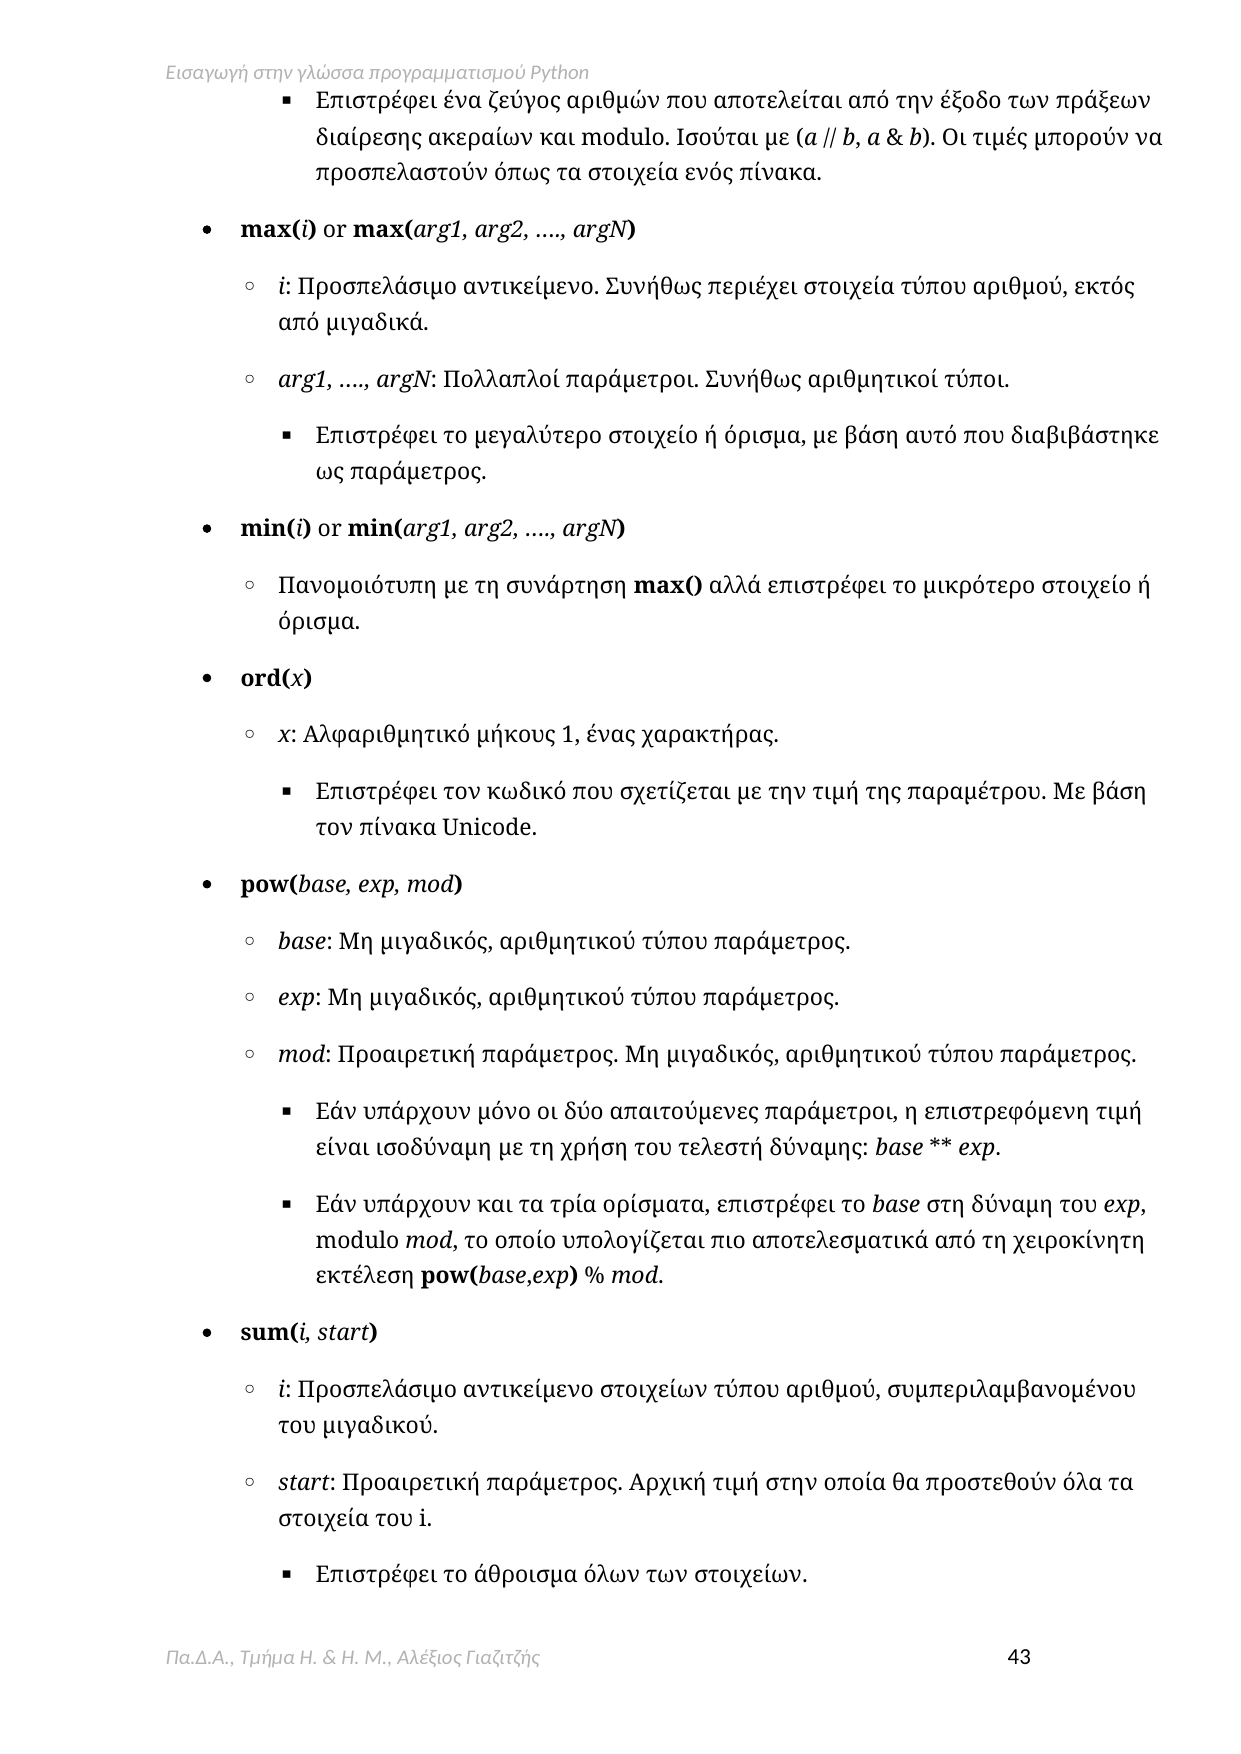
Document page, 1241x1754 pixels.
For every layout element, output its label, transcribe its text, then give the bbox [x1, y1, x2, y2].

list Εάν υπάρχουν μόνο οι δύο απαιτούμενες παράμετροι, η επιστρεφόμενη τιμή είναι ισοδύναμη με τη χρήση του τελεστή δύναμης: base ** exp. [278, 1095, 1169, 1162]
list Εάν υπάρχουν και τα τρία ορίσματα, επιστρέφει το base στη δύναμη του exp, modulo mod, το οποίο υπολογίζεται πιο αποτελεσματικά από τη χειροκίνητη εκτέλεση pow(base,exp) % mod. [278, 1188, 1169, 1291]
list max(i) or max(arg1, arg2, …., argN) [203, 213, 1169, 244]
list Επιστρέφει τον κωδικό που σχετίζεται με την τιμή της παραμέτρου. Με βάση τον πίνακα Unicode. [278, 775, 1169, 842]
list i: Προσπελάσιμο αντικείμενο. Συνήθως περιέχει στοιχεία τύπου αριθμού, εκτός από μιγαδικά. [240, 270, 1169, 337]
list i: Προσπελάσιμο αντικείμενο στοιχείων τύπου αριθμού, συμπεριλαμβανομένου του μιγαδικού. [240, 1373, 1169, 1440]
list Πανομοιότυπη με τη συνάρτηση max() αλλά επιστρέφει το μικρότερο στοιχείο ή όρισμα. [240, 569, 1169, 636]
list base: Μη μιγαδικός, αριθμητικού τύπου παράμετρος. [240, 924, 1169, 956]
list mod: Προαιρετική παράμετρος. Μη μιγαδικός, αριθμητικού τύπου παράμετρος. [240, 1038, 1169, 1069]
list pow(base, exp, mod) [203, 868, 1169, 899]
list Επιστρέφει το άθροισμα όλων των στοιχείων. [278, 1558, 1169, 1590]
list arg1, …., argN: Πολλαπλοί παράμετροι. Συνήθως αριθμητικοί τύποι. [240, 363, 1169, 394]
list start: Προαιρετική παράμετρος. Αρχική τιμή στην οποία θα προστεθούν όλα τα στοιχεία του i. [240, 1466, 1169, 1533]
list ord(x) [203, 662, 1169, 693]
list Επιστρέφει ένα ζεύγος αριθμών που αποτελείται από την έξοδο των πράξεων διαίρεσης ακεραίων και modulo. Ισούται με (a // b, a & b). Οι τιμές μπορούν να προσπελαστούν όπως τα στοιχεία ενός πίνακα. [278, 84, 1169, 188]
list sum(i, start) [203, 1316, 1169, 1347]
list x: Αλφαριθμητικό μήκους 1, ένας χαρακτήρας. [240, 718, 1169, 749]
list Επιστρέφει το μεγαλύτερο στοιχείο ή όρισμα, με βάση αυτό που διαβιβάστηκε ως παράμετρος. [278, 419, 1169, 487]
list min(i) or min(arg1, arg2, …., argN) [203, 512, 1169, 543]
list exp: Μη μιγαδικός, αριθμητικού τύπου παράμετρος. [240, 981, 1169, 1013]
